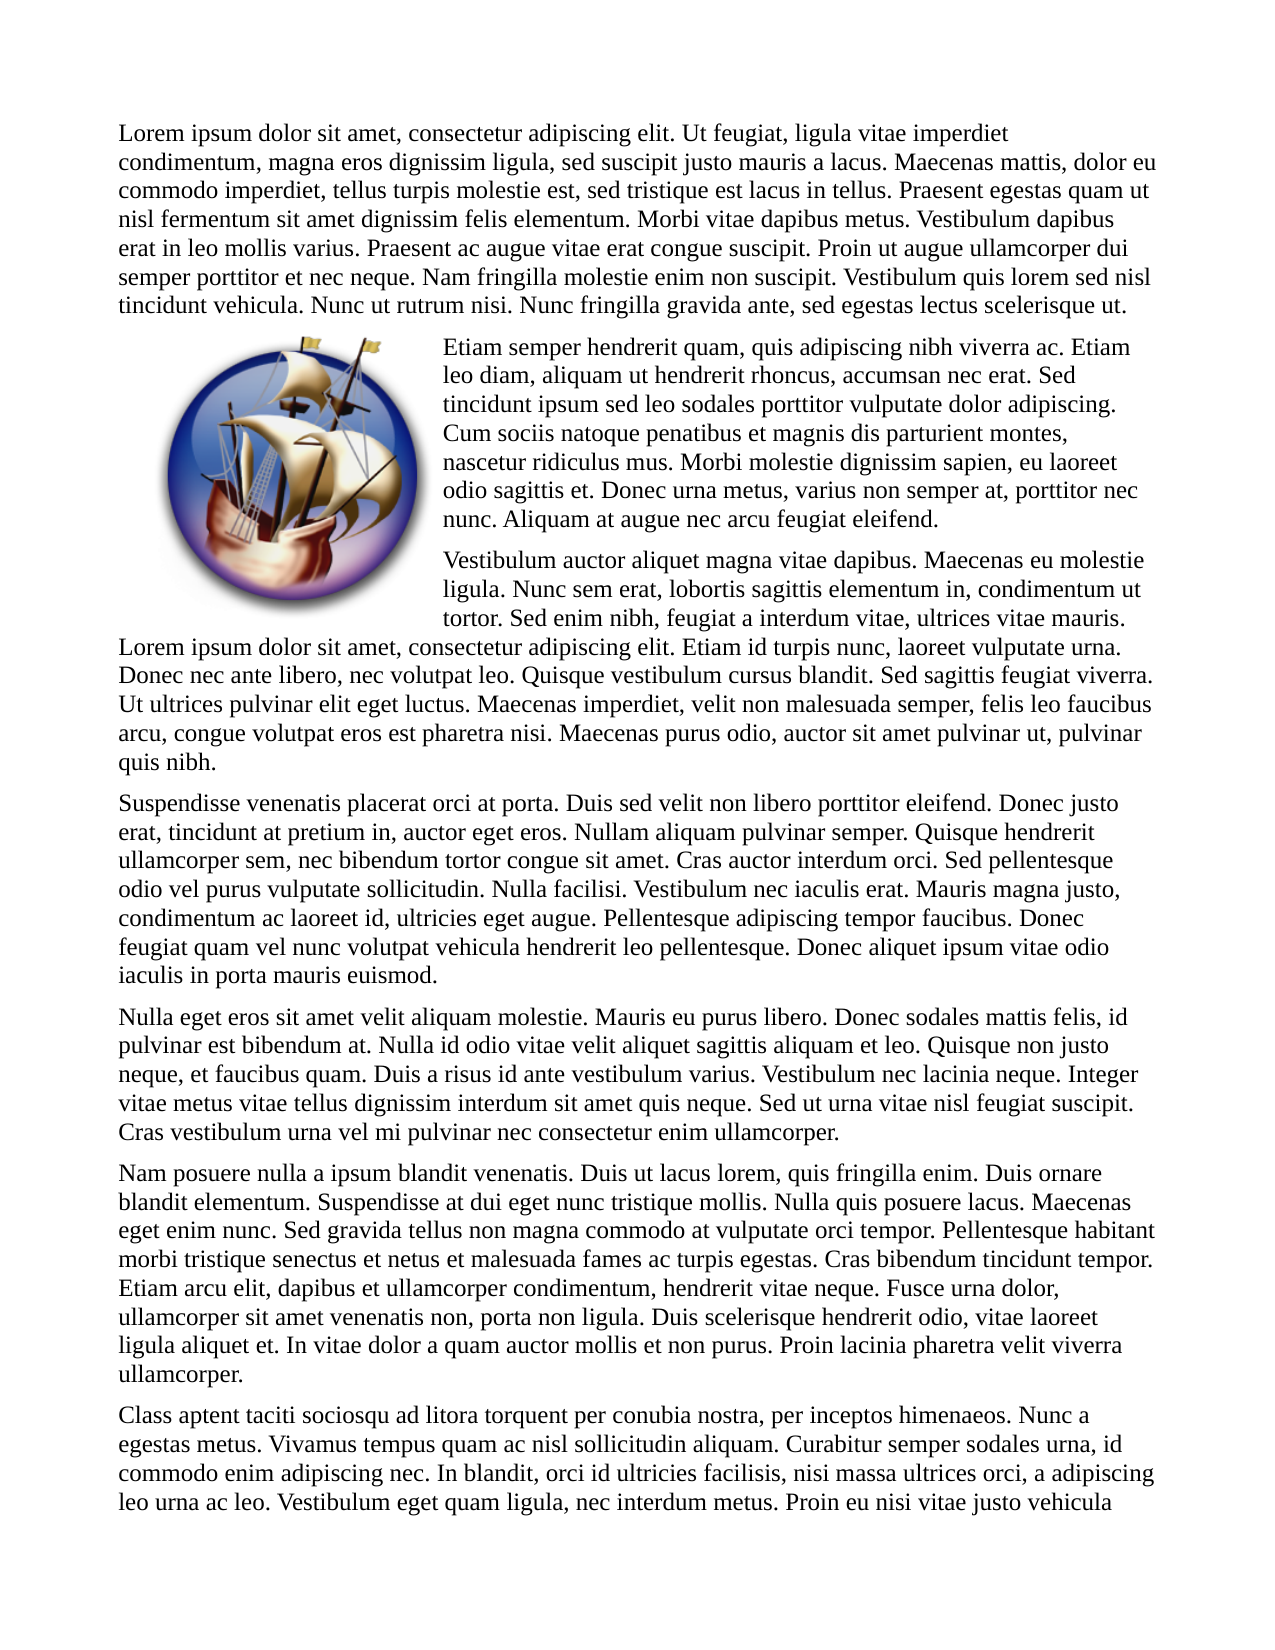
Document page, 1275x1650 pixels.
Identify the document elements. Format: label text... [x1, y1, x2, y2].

text Etiam semper hendrerit quam, quis adipiscing nibh viverra ac. Etiam leo diam, aliquam ut hendrerit rhoncus, accumsan nec erat. Sed tincidunt ipsum sed leo sodales porttitor vulputate dolor adipiscing. Cum sociis natoque penatibus et magnis dis parturient montes, nascetur ridiculus mus. Morbi molestie dignissim sapien, eu laoreet odio sagittis et. Donec urna metus, varius non semper at, porttitor nec nunc. Aliquam at augue nec arcu feugiat eleifend. [443, 332, 1157, 533]
text Nam posuere nulla a ipsum blandit venenatis. Duis ut lacus lorem, quis fringilla enim. Duis ornare blandit elementum. Suspendisse at dui eget nunc tristique mollis. Nulla quis posuere lacus. Maecenas eget enim nunc. Sed gravida tellus non magna commodo at vulputate orci tempor. Pellentesque habitant morbi tristique senectus et netus et malesuada fames ac turpis egestas. Cras bibendum tincidunt tempor. Etiam arcu elit, dapibus et ullamcorper condimentum, hendrerit vitae neque. Fusce urna dolor, ullamcorper sit amet venenatis non, porta non ligula. Duis scelerisque hendrerit odio, vitae laoreet ligula aliquet et. In vitae dolor a quam auctor mollis et non purus. Proin lacinia pharetra velit viverra ullamcorper. [118, 1158, 1157, 1388]
text Vestibulum auctor aliquet magna vitae dapibus. Maecenas eu molestie ligula. Nunc sem erat, lobortis sagittis elementum in, condimentum ut tortor. Sed enim nibh, feugiat a interdum vitae, ultrices vitae mauris. Lorem ipsum dolor sit amet, consectetur adipiscing elit. Etiam id turpis nunc, laoreet vulputate urna. Donec nec ante libero, nec volutpat leo. Quisque vestibulum cursus blandit. Sed sagittis feugiat viverra. Ut ultrices pulvinar elit eget luctus. Maecenas imperdiet, velit non malesuada semper, felis leo faucibus arcu, congue volutpat eros est pharetra nisi. Maecenas purus odio, auctor sit amet pulvinar ut, pulvinar quis nibh. [118, 546, 1157, 776]
text Lorem ipsum dolor sit amet, consectetur adipiscing elit. Ut feugiat, ligula vitae imperdiet condimentum, magna eros dignissim ligula, sed suscipit justo mauris a lacus. Maecenas mattis, dolor eu commodo imperdiet, tellus turpis molestie est, sed tristique est lacus in tellus. Praesent egestas quam ut nisl fermentum sit amet dignissim felis elementum. Morbi vitae dapibus metus. Vestibulum dapibus erat in leo mollis varius. Praesent ac augue vitae erat congue suscipit. Proin ut augue ullamcorper dui semper porttitor et nec neque. Nam fringilla molestie enim non suscipit. Vestibulum quis lorem sed nisl tincidunt vehicula. Nunc ut rutrum nisi. Nunc fringilla gravida ante, sed egestas lectus scelerisque ut. [118, 118, 1157, 319]
text Class aptent taciti sociosqu ad litora torquent per conubia nostra, per inceptos himenaeos. Nunc a egestas metus. Vivamus tempus quam ac nisl sollicitudin aliquam. Curabitur semper sodales urna, id commodo enim adipiscing nec. In blandit, orci id ultricies facilisis, nisi massa ultrices orci, a adipiscing leo urna ac leo. Vestibulum eget quam ligula, nec interdum metus. Proin eu nisi vitae justo vehicula [118, 1401, 1157, 1516]
text Nulla eget eros sit amet velit aliquam molestie. Mauris eu purus libero. Donec sodales mattis felis, id pulvinar est bibendum at. Nulla id odio vitae velit aliquet sagittis aliquam et leo. Quisque non justo neque, et faucibus quam. Duis a risus id ante vestibulum varius. Vestibulum nec lacinia neque. Integer vitae metus vitae tellus dignissim interdum sit amet quis neque. Sed ut urna vitae nisl feugiat suscipit. Cras vestibulum urna vel mi pulvinar nec consectetur enim ullamcorper. [118, 1002, 1157, 1146]
picture [142, 325, 443, 626]
text Suspendisse venenatis placerat orci at porta. Duis sed velit non libero porttitor eleifend. Donec justo erat, tincidunt at pretium in, auctor eget eros. Nullam aliquam pulvinar semper. Quisque hendrerit ullamcorper sem, nec bibendum tortor congue sit amet. Cras auctor interdum orci. Sed pellentesque odio vel purus vulputate sollicitudin. Nulla facilisi. Vestibulum nec iaculis erat. Mauris magna justo, condimentum ac laoreet id, ultricies eget augue. Pellentesque adipiscing tempor faucibus. Donec feugiat quam vel nunc volutpat vehicula hendrerit leo pellentesque. Donec aliquet ipsum vitae odio iaculis in porta mauris euismod. [118, 788, 1157, 989]
